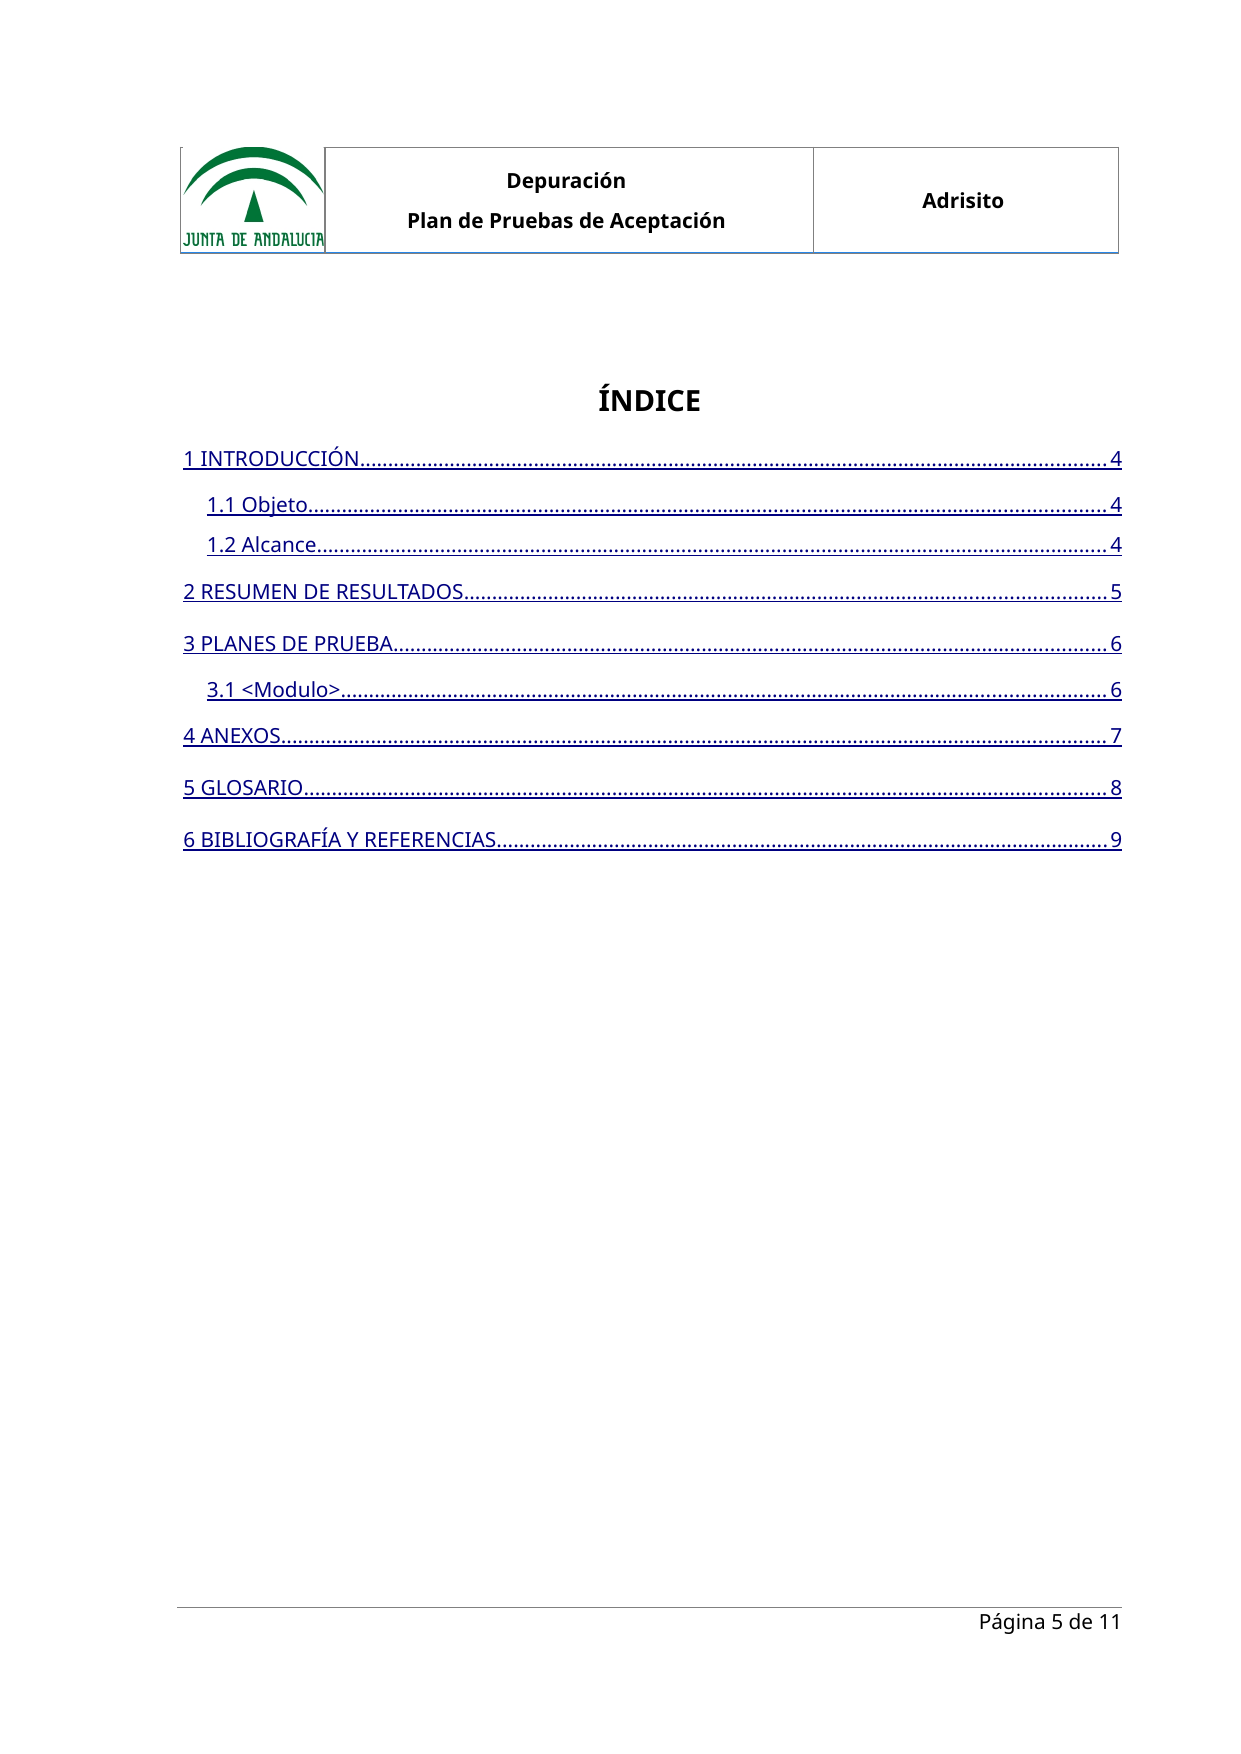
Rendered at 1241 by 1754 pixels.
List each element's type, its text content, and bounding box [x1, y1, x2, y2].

text 1.1 Objeto 4 [207, 490, 1122, 514]
text 1 INTRODUCCIÓN 4 [183, 444, 1122, 468]
text 2 RESUMEN DE RESULTADOS 5 [183, 577, 1122, 601]
subtitle ÍNDICE [177, 380, 1122, 420]
text 4 ANEXOS 7 [183, 721, 1122, 745]
picture [183, 147, 324, 246]
text 6 BIBLIOGRAFÍA Y REFERENCIAS 9 [183, 825, 1122, 849]
text 1.2 Alcance 4 [207, 531, 1122, 555]
text 3.1 <Modulo> 6 [207, 675, 1122, 699]
text 5 GLOSARIO 8 [183, 773, 1122, 797]
text 3 PLANES DE PRUEBA 6 [183, 629, 1122, 653]
